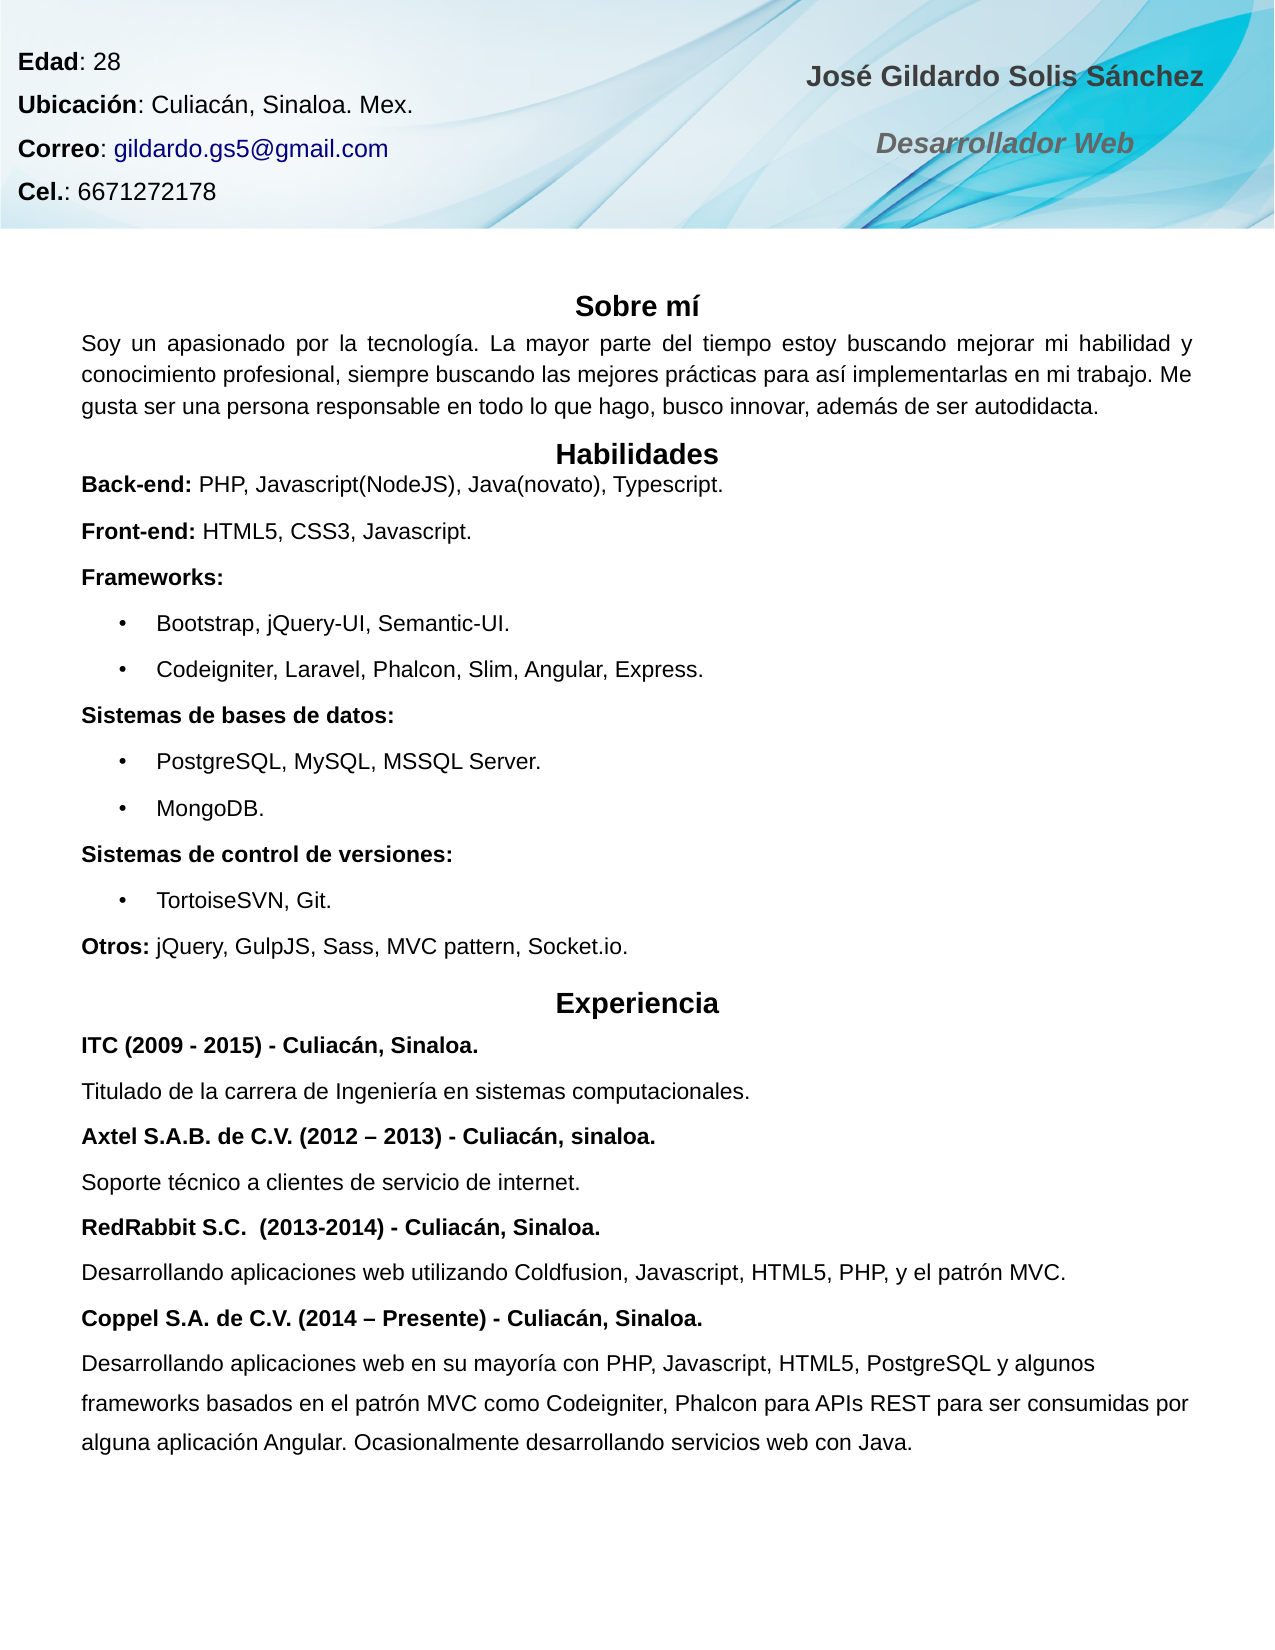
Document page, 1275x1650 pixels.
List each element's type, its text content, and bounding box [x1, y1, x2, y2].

list TortoiseSVN, Git. [119, 887, 1193, 913]
subtitle Habilidades [81, 437, 1193, 471]
subtitle Experiencia [81, 986, 1193, 1020]
text Frameworks: [81, 564, 1193, 590]
picture [0, 0, 1275, 229]
text Sistemas de control de versiones: [81, 841, 1193, 867]
text Front-end: HTML5, CSS3, Javascript. [81, 518, 1193, 544]
text Desarrollando aplicaciones web utilizando Coldfusion, Javascript, HTML5, PHP, y el patrón MVC. [81, 1259, 1193, 1286]
subtitle Sobre mí [81, 289, 1193, 323]
text Axtel S.A.B. de C.V. (2012 – 2013) - Culiacán, sinaloa. [81, 1123, 1193, 1149]
text RedRabbit S.C. (2013-2014) - Culiacán, Sinaloa. [81, 1214, 1193, 1240]
list Bootstrap, jQuery-UI, Semantic-UI. [119, 610, 1193, 636]
text Soporte técnico a clientes de servicio de internet. [81, 1168, 1193, 1195]
text Coppel S.A. de C.V. (2014 – Presente) - Culiacán, Sinaloa. [81, 1305, 1193, 1331]
text Soy un apasionado por la tecnología. La mayor parte del tiempo estoy buscando mejorar mi habilidad y conocimiento profesional, siempre buscando las mejores prácticas para así implementarlas en mi trabajo. Me gusta ser una persona responsable en todo lo que hago, busco innovar, además de ser autodidacta. [81, 329, 1193, 419]
text Sistemas de bases de datos: [81, 702, 1193, 728]
text Titulado de la carrera de Ingeniería en sistemas computacionales. [81, 1078, 1193, 1104]
list Codeigniter, Laravel, Phalcon, Slim, Angular, Express. [119, 656, 1193, 682]
text Desarrollando aplicaciones web en su mayoría con PHP, Javascript, HTML5, PostgreSQL y algunos frameworks basados en el patrón MVC como Codeigniter, Phalcon para APIs REST para ser consumidas por alguna aplicación Angular. Ocasionalmente desarrollando servicios web con Java. [81, 1350, 1193, 1456]
list MongoDB. [119, 794, 1193, 821]
text Otros: jQuery, GulpJS, Sass, MVC pattern, Socket.io. [81, 933, 1193, 959]
text Back-end: PHP, Javascript(NodeJS), Java(novato), Typescript. [81, 471, 1193, 498]
text ITC (2009 - 2015) - Culiacán, Sinaloa. [81, 1032, 1193, 1059]
list PostgreSQL, MySQL, MSSQL Server. [119, 748, 1193, 775]
